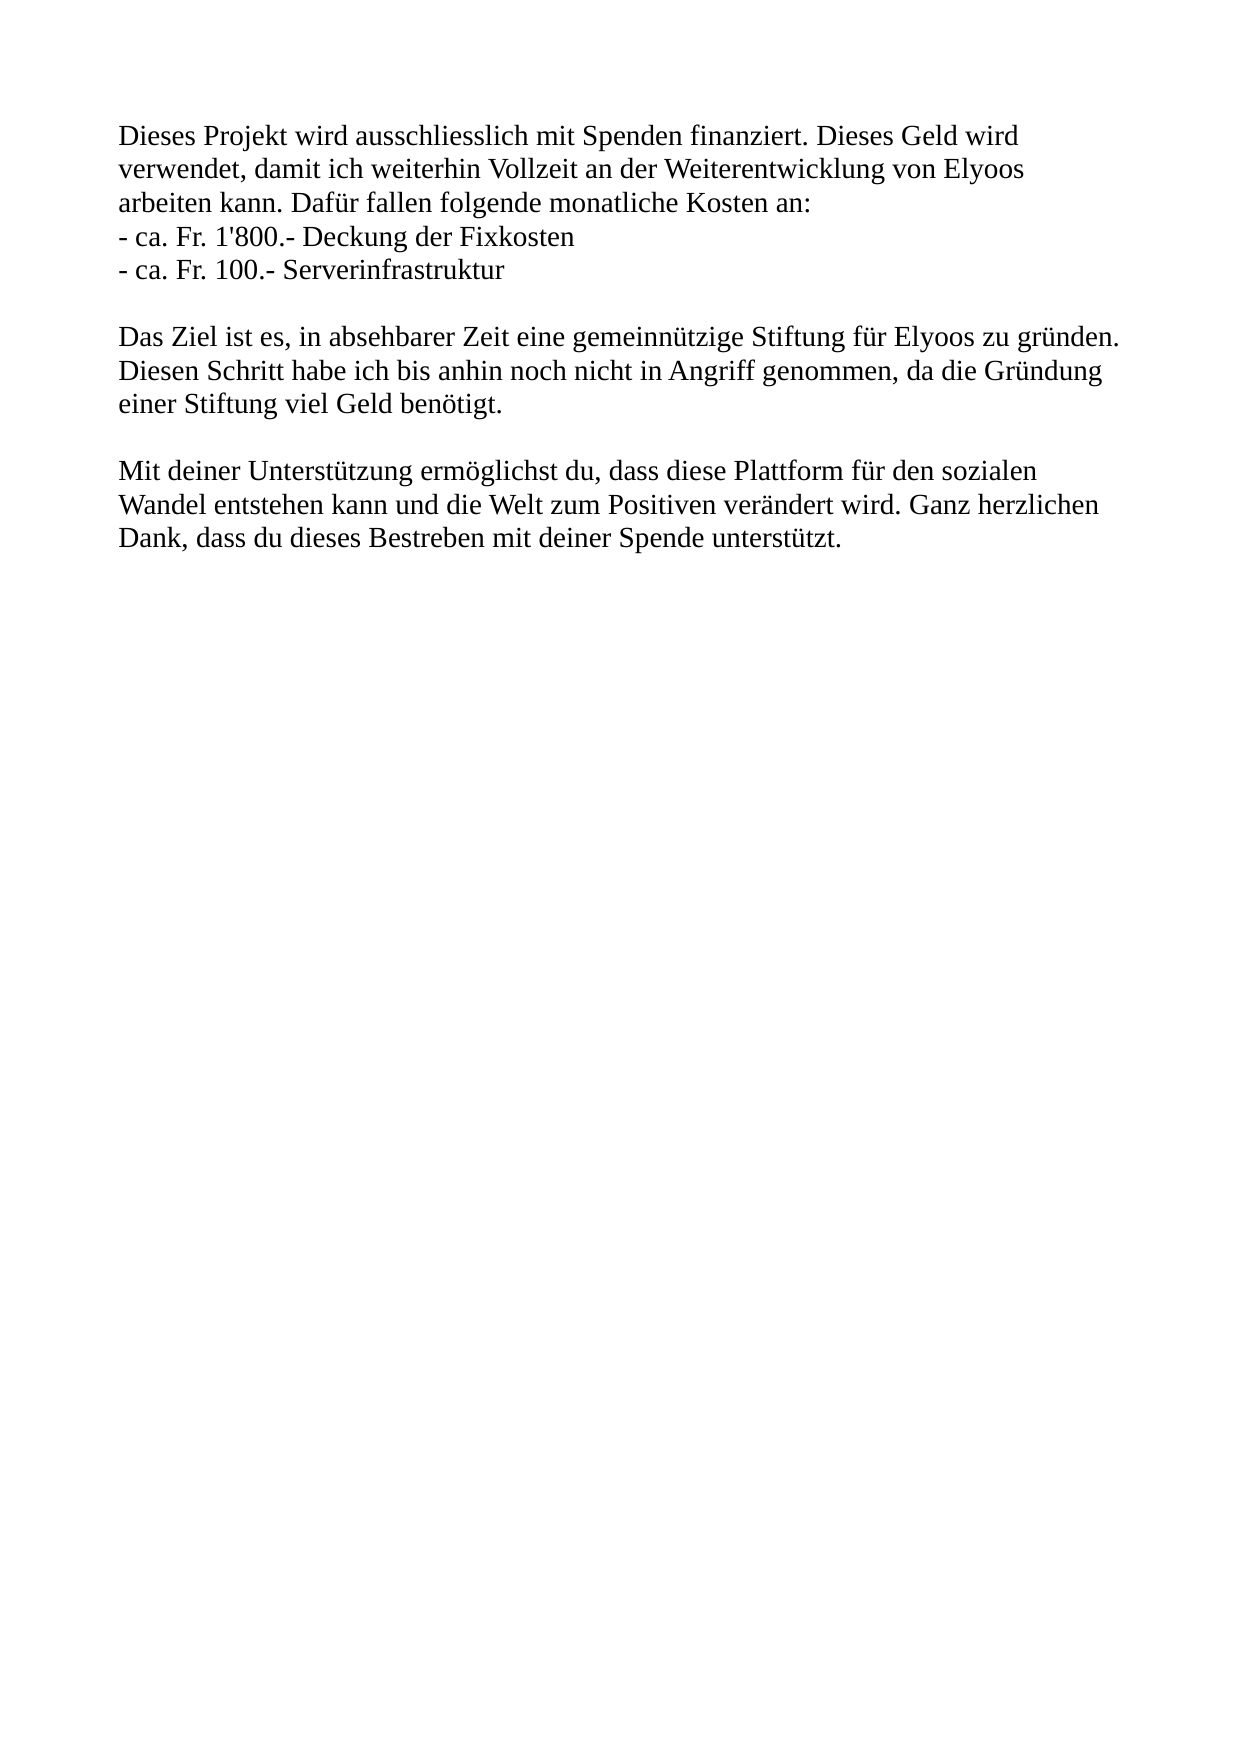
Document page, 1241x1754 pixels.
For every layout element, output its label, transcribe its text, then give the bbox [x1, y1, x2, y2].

text Dieses Projekt wird ausschliesslich mit Spenden finanziert. Dieses Geld wird verwendet, damit ich weiterhin Vollzeit an der Weiterentwicklung von Elyoos arbeiten kann. Dafür fallen folgende monatliche Kosten an: [118, 118, 1122, 219]
text Das Ziel ist es, in absehbarer Zeit eine gemeinnützige Stiftung für Elyoos zu gründen. Diesen Schritt habe ich bis anhin noch nicht in Angriff genommen, da die Gründung einer Stiftung viel Geld benötigt. [118, 319, 1122, 420]
text - ca. Fr. 100.- Serverinfrastruktur [118, 252, 1122, 286]
text Mit deiner Unterstützung ermöglichst du, dass diese Plattform für den sozialen Wandel entstehen kann und die Welt zum Positiven verändert wird. Ganz herzlichen Dank, dass du dieses Bestreben mit deiner Spende unterstützt. [118, 453, 1122, 554]
text - ca. Fr. 1'800.- Deckung der Fixkosten [118, 219, 1122, 252]
